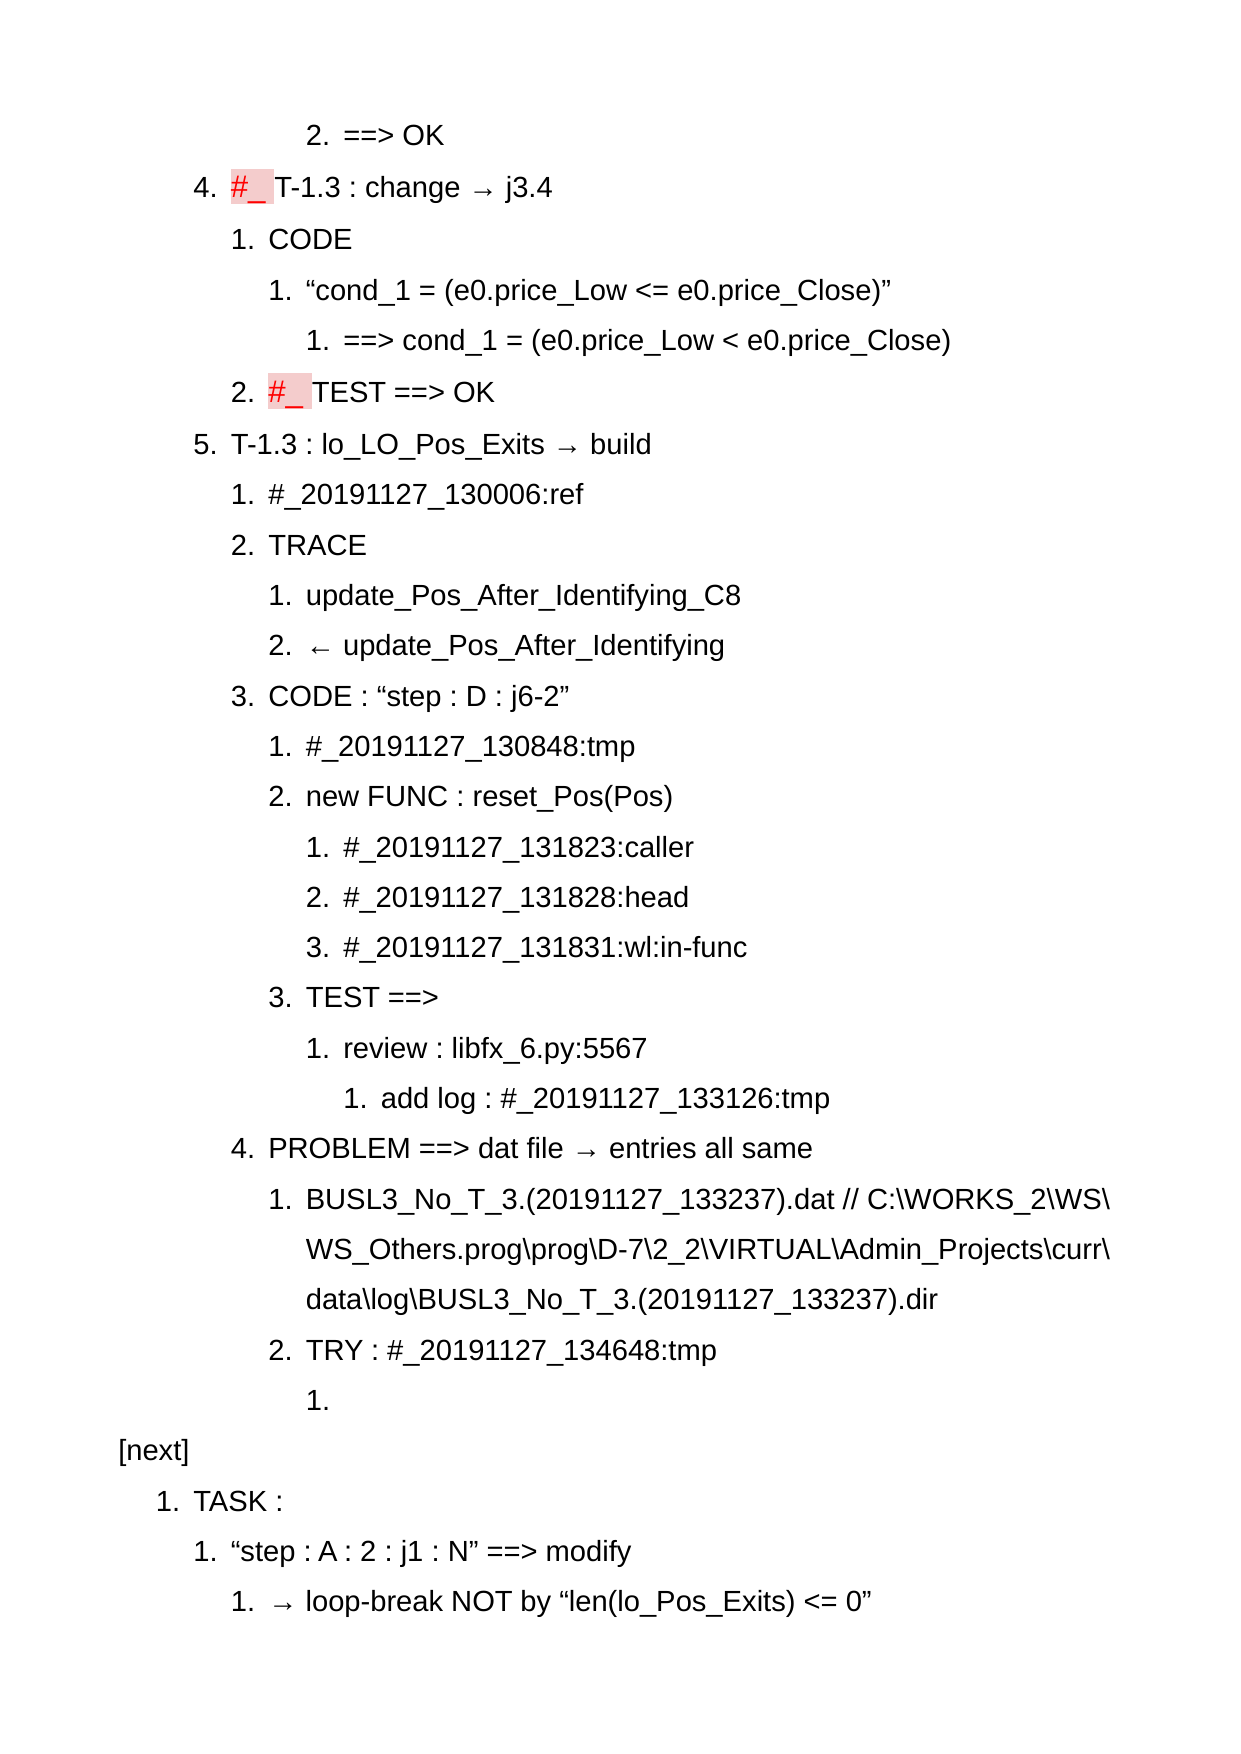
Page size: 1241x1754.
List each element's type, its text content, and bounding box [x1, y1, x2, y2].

list CODE : “step : D : j6-2” [231, 679, 1122, 712]
list TASK : [156, 1484, 1122, 1517]
list #_20191127_131828:head [306, 880, 1122, 913]
list #_20191127_131831:wl:in-func [306, 930, 1122, 964]
list #_20191127_130848:tmp [268, 729, 1122, 762]
list ← update_Pos_After_Identifying [268, 628, 1122, 662]
list #_20191127_131823:caller [306, 829, 1122, 863]
list ==> OK [306, 118, 1122, 152]
list new FUNC : reset_Pos(Pos) [268, 779, 1122, 813]
list add log : #_20191127_133126:tmp [343, 1081, 1122, 1115]
list “step : A : 2 : j1 : N” ==> modify [193, 1534, 1122, 1567]
list T-1.3 : lo_LO_Pos_Exits → build [193, 427, 1122, 461]
text [next] [118, 1433, 1122, 1467]
list TRY : #_20191127_134648:tmp [268, 1333, 1122, 1366]
list #_ T-1.3 : change → j3.4 [193, 168, 1122, 204]
list BUSL3_No_T_3.(20191127_133237).dat // C:\WORKS_2\WS\WS_Others.prog\prog\D-7\2_2\VIRTUAL\Admin_Projects\curr\data\log\BUSL3_No_T_3.(20191127_133237).dir [268, 1182, 1122, 1316]
list ==> cond_1 = (e0.price_Low < e0.price_Close) [306, 323, 1122, 356]
list update_Pos_After_Identifying_C8 [268, 578, 1122, 612]
list → loop-break NOT by “len(lo_Pos_Exits) <= 0” [231, 1584, 1122, 1618]
list “cond_1 = (e0.price_Low <= e0.price_Close)” [268, 273, 1122, 306]
list PROBLEM ==> dat file → entries all same [231, 1131, 1122, 1165]
list #_20191127_130006:ref [231, 477, 1122, 511]
list #_ TEST ==> OK [231, 373, 1122, 409]
list CODE [231, 222, 1122, 256]
list review : libfx_6.py:5567 [306, 1031, 1122, 1064]
list TEST ==> [268, 981, 1122, 1014]
list TRACE [231, 528, 1122, 561]
